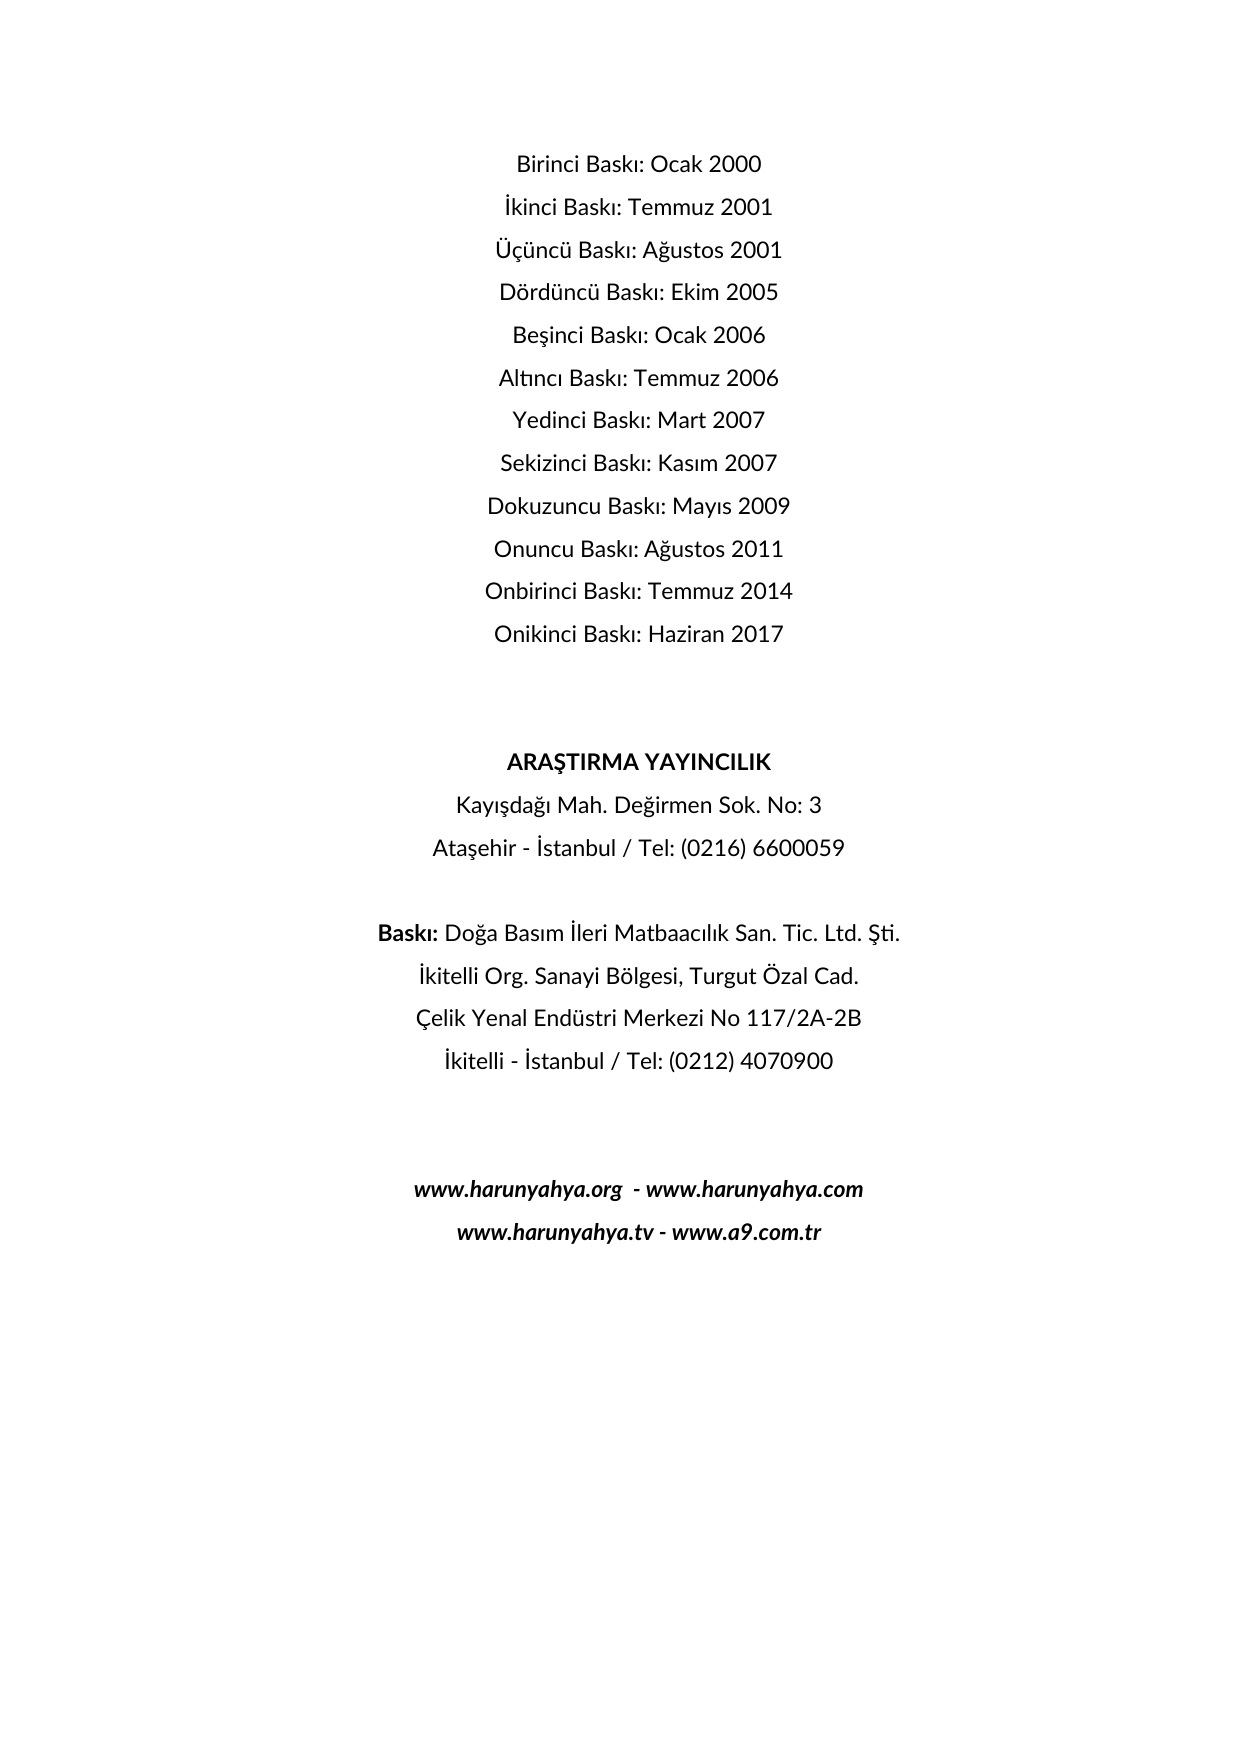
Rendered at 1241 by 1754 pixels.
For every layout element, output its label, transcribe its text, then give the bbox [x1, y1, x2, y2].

text Onuncu Baskı: Ağustos 2011 [75, 534, 1165, 562]
text Çelik Yenal Endüstri Merkezi No 117/2A-2B [75, 1004, 1165, 1032]
text Dokuzuncu Baskı: Mayıs 2009 [75, 492, 1165, 519]
text Ataşehir - İstanbul / Tel: (0216) 6600059 [75, 833, 1165, 861]
text www.harunyahya.tv - www.a9.com.tr [75, 1218, 1165, 1245]
text İkitelli Org. Sanayi Bölgesi, Turgut Özal Cad. [75, 961, 1165, 989]
text Onbirinci Baskı: Temmuz 2014 [75, 577, 1165, 604]
text Dördüncü Baskı: Ekim 2005 [75, 278, 1165, 306]
text Onikinci Baskı: Haziran 2017 [75, 620, 1165, 647]
text İkinci Baskı: Temmuz 2001 [75, 193, 1165, 220]
text Beşinci Baskı: Ocak 2006 [75, 321, 1165, 348]
text İkitelli - İstanbul / Tel: (0212) 4070900 [75, 1047, 1165, 1074]
text Kayışdağı Mah. Değirmen Sok. No: 3 [75, 791, 1165, 818]
text Üçüncü Baskı: Ağustos 2001 [75, 235, 1165, 263]
text Altıncı Baskı: Temmuz 2006 [75, 363, 1165, 391]
text Sekizinci Baskı: Kasım 2007 [75, 449, 1165, 476]
text www.harunyahya.org - www.harunyahya.com [75, 1175, 1165, 1202]
text ARAŞTIRMA YAYINCILIK [75, 748, 1165, 775]
text Yedinci Baskı: Mart 2007 [75, 406, 1165, 434]
text Birinci Baskı: Ocak 2000 [75, 150, 1165, 177]
text Baskı: Doğa Basım İleri Matbaacılık San. Tic. Ltd. Şti. [75, 919, 1165, 946]
